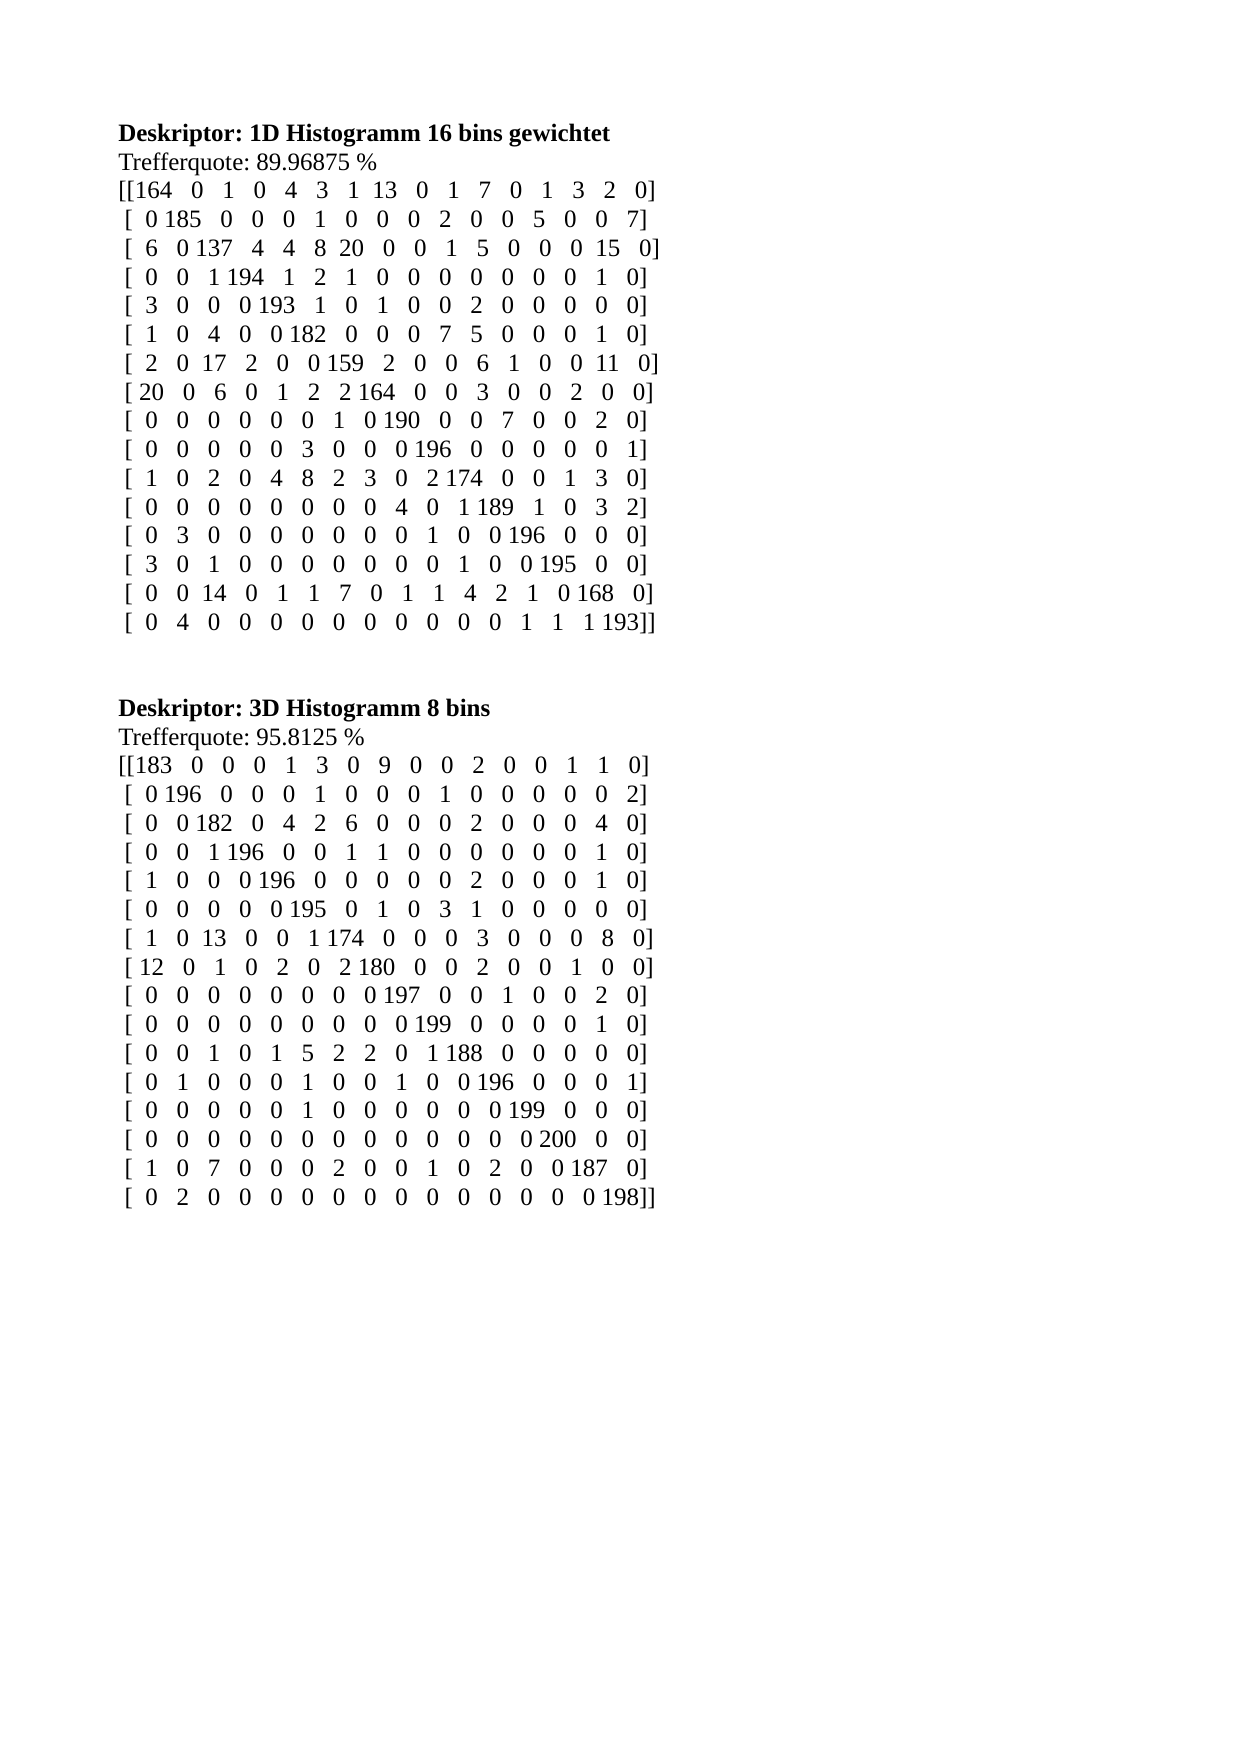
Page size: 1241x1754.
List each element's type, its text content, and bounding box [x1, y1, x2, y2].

text Deskriptor: 1D Histogramm 16 bins gewichtet [118, 118, 1122, 147]
text [ 0 0 0 0 0 0 0 0 4 0 1 189 1 0 3 2] [118, 492, 1122, 521]
text [ 0 2 0 0 0 0 0 0 0 0 0 0 0 0 0 198]] [118, 1182, 1122, 1211]
text [ 20 0 6 0 1 2 2 164 0 0 3 0 0 2 0 0] [118, 377, 1122, 406]
text [ 0 196 0 0 0 1 0 0 0 1 0 0 0 0 0 2] [118, 779, 1122, 808]
text [ 0 0 0 0 0 3 0 0 0 196 0 0 0 0 0 1] [118, 434, 1122, 463]
text [ 0 0 1 194 1 2 1 0 0 0 0 0 0 0 1 0] [118, 262, 1122, 291]
text [ 1 0 4 0 0 182 0 0 0 7 5 0 0 0 1 0] [118, 319, 1122, 348]
text [ 1 0 13 0 0 1 174 0 0 0 3 0 0 0 8 0] [118, 923, 1122, 952]
text [ 0 1 0 0 0 1 0 0 1 0 0 196 0 0 0 1] [118, 1067, 1122, 1096]
text [ 0 185 0 0 0 1 0 0 0 2 0 0 5 0 0 7] [118, 204, 1122, 233]
text [ 2 0 17 2 0 0 159 2 0 0 6 1 0 0 11 0] [118, 348, 1122, 377]
text [ 12 0 1 0 2 0 2 180 0 0 2 0 0 1 0 0] [118, 952, 1122, 981]
text [ 3 0 1 0 0 0 0 0 0 0 1 0 0 195 0 0] [118, 549, 1122, 578]
text [ 6 0 137 4 4 8 20 0 0 1 5 0 0 0 15 0] [118, 233, 1122, 262]
text [ 0 0 0 0 0 1 0 0 0 0 0 0 199 0 0 0] [118, 1096, 1122, 1124]
text [ 0 0 0 0 0 0 0 0 0 199 0 0 0 0 1 0] [118, 1009, 1122, 1038]
text Deskriptor: 3D Histogramm 8 bins [118, 693, 1122, 722]
text [ 0 0 0 0 0 0 0 0 197 0 0 1 0 0 2 0] [118, 981, 1122, 1009]
text [ 0 0 14 0 1 1 7 0 1 1 4 2 1 0 168 0] [118, 578, 1122, 607]
text Trefferquote: 89.96875 % [118, 147, 1122, 176]
text [ 0 0 0 0 0 0 1 0 190 0 0 7 0 0 2 0] [118, 406, 1122, 434]
text [ 1 0 0 0 196 0 0 0 0 0 2 0 0 0 1 0] [118, 866, 1122, 894]
text [[183 0 0 0 1 3 0 9 0 0 2 0 0 1 1 0] [118, 751, 1122, 779]
text [ 0 0 0 0 0 0 0 0 0 0 0 0 0 200 0 0] [118, 1124, 1122, 1153]
text [[164 0 1 0 4 3 1 13 0 1 7 0 1 3 2 0] [118, 176, 1122, 204]
text [ 0 0 182 0 4 2 6 0 0 0 2 0 0 0 4 0] [118, 808, 1122, 837]
text [ 0 3 0 0 0 0 0 0 0 1 0 0 196 0 0 0] [118, 521, 1122, 549]
text [ 3 0 0 0 193 1 0 1 0 0 2 0 0 0 0 0] [118, 291, 1122, 319]
text [ 0 0 0 0 0 195 0 1 0 3 1 0 0 0 0 0] [118, 894, 1122, 923]
text Trefferquote: 95.8125 % [118, 722, 1122, 751]
text [ 0 4 0 0 0 0 0 0 0 0 0 0 1 1 1 193]] [118, 607, 1122, 636]
text [ 0 0 1 196 0 0 1 1 0 0 0 0 0 0 1 0] [118, 837, 1122, 866]
text [ 1 0 2 0 4 8 2 3 0 2 174 0 0 1 3 0] [118, 463, 1122, 492]
text [ 0 0 1 0 1 5 2 2 0 1 188 0 0 0 0 0] [118, 1038, 1122, 1067]
text [ 1 0 7 0 0 0 2 0 0 1 0 2 0 0 187 0] [118, 1153, 1122, 1182]
